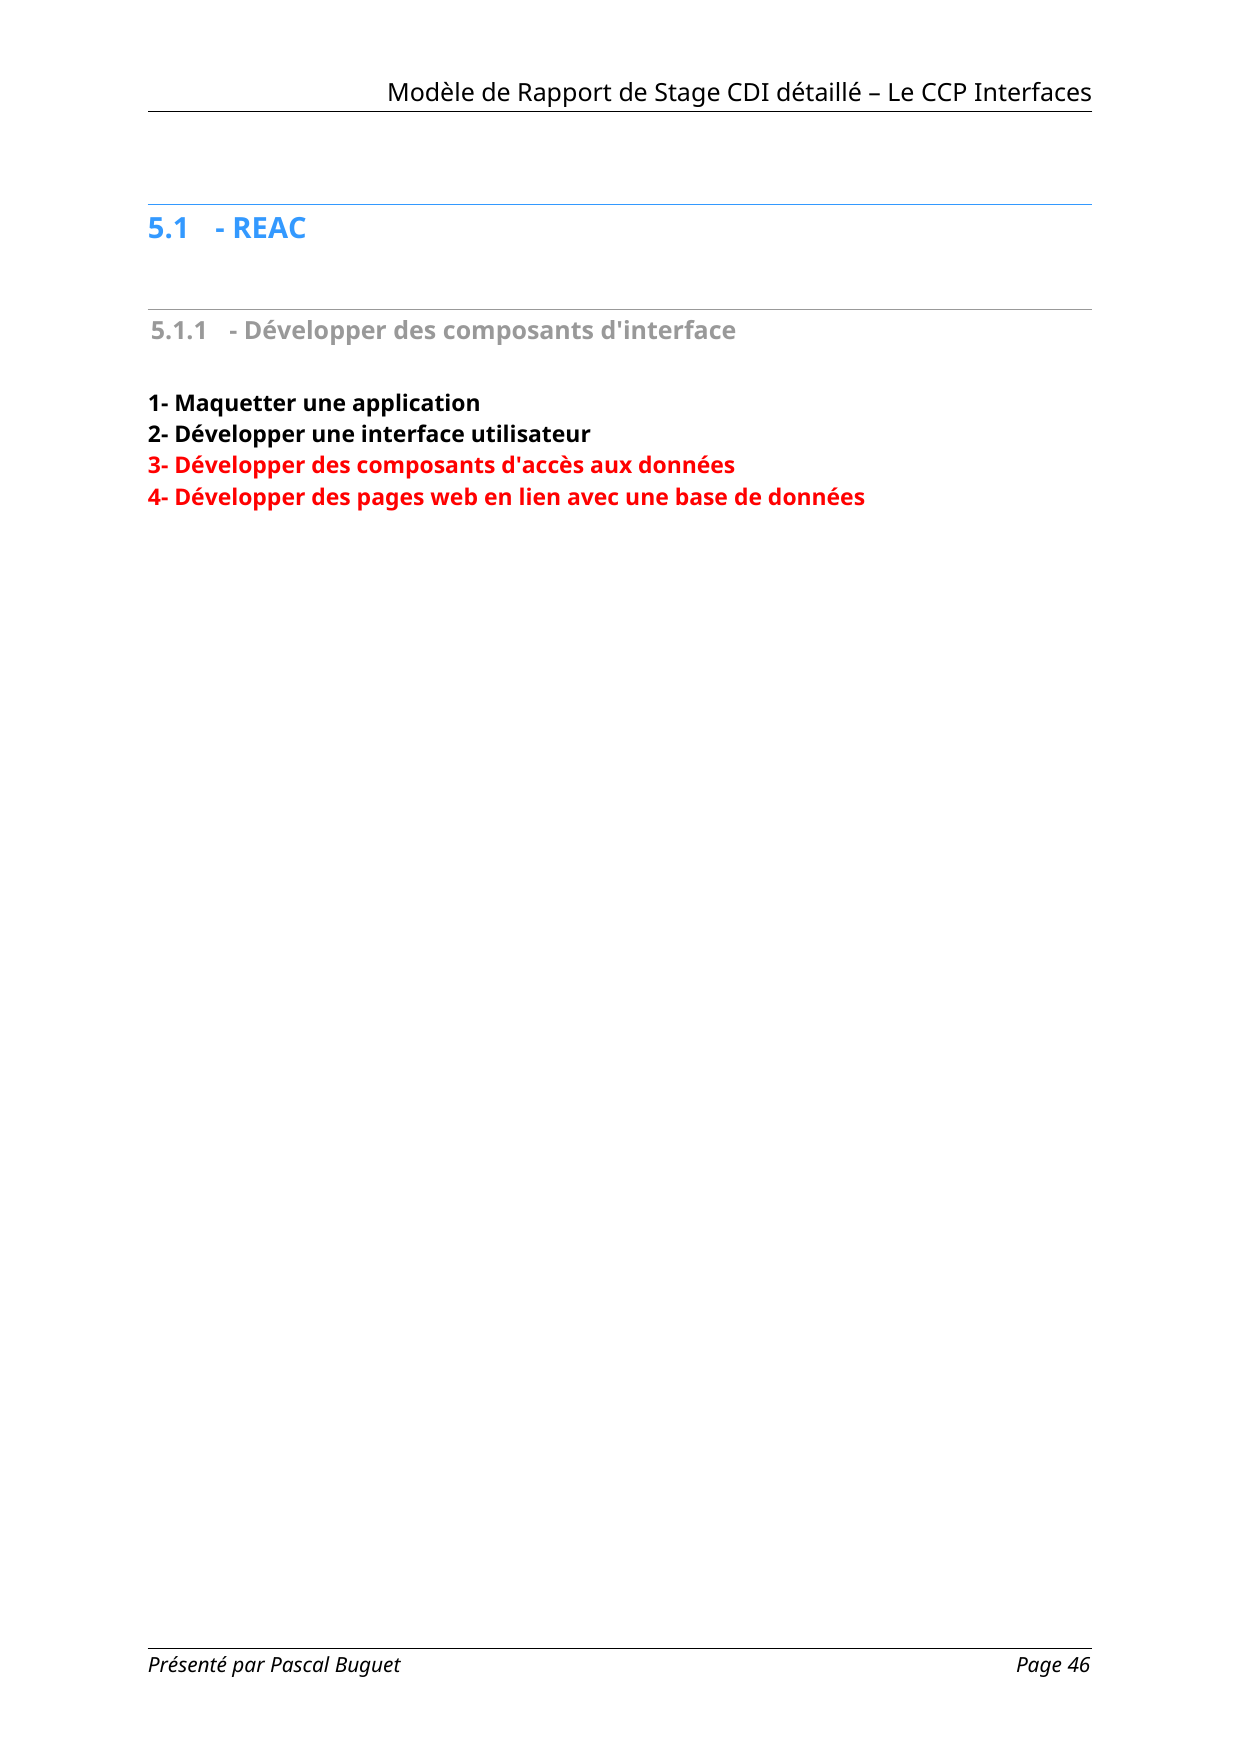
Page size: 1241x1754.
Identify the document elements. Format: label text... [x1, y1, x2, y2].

text 1- Maquetter une application [148, 387, 1092, 418]
text 4- Développer des pages web en lien avec une base de données [148, 481, 1092, 512]
text 3- Développer des composants d'accès aux données [148, 449, 1092, 481]
subtitle - REAC [148, 205, 1092, 247]
text 2- Développer une interface utilisateur [148, 418, 1092, 449]
subtitle - Développer des composants d'interface [148, 310, 1092, 349]
